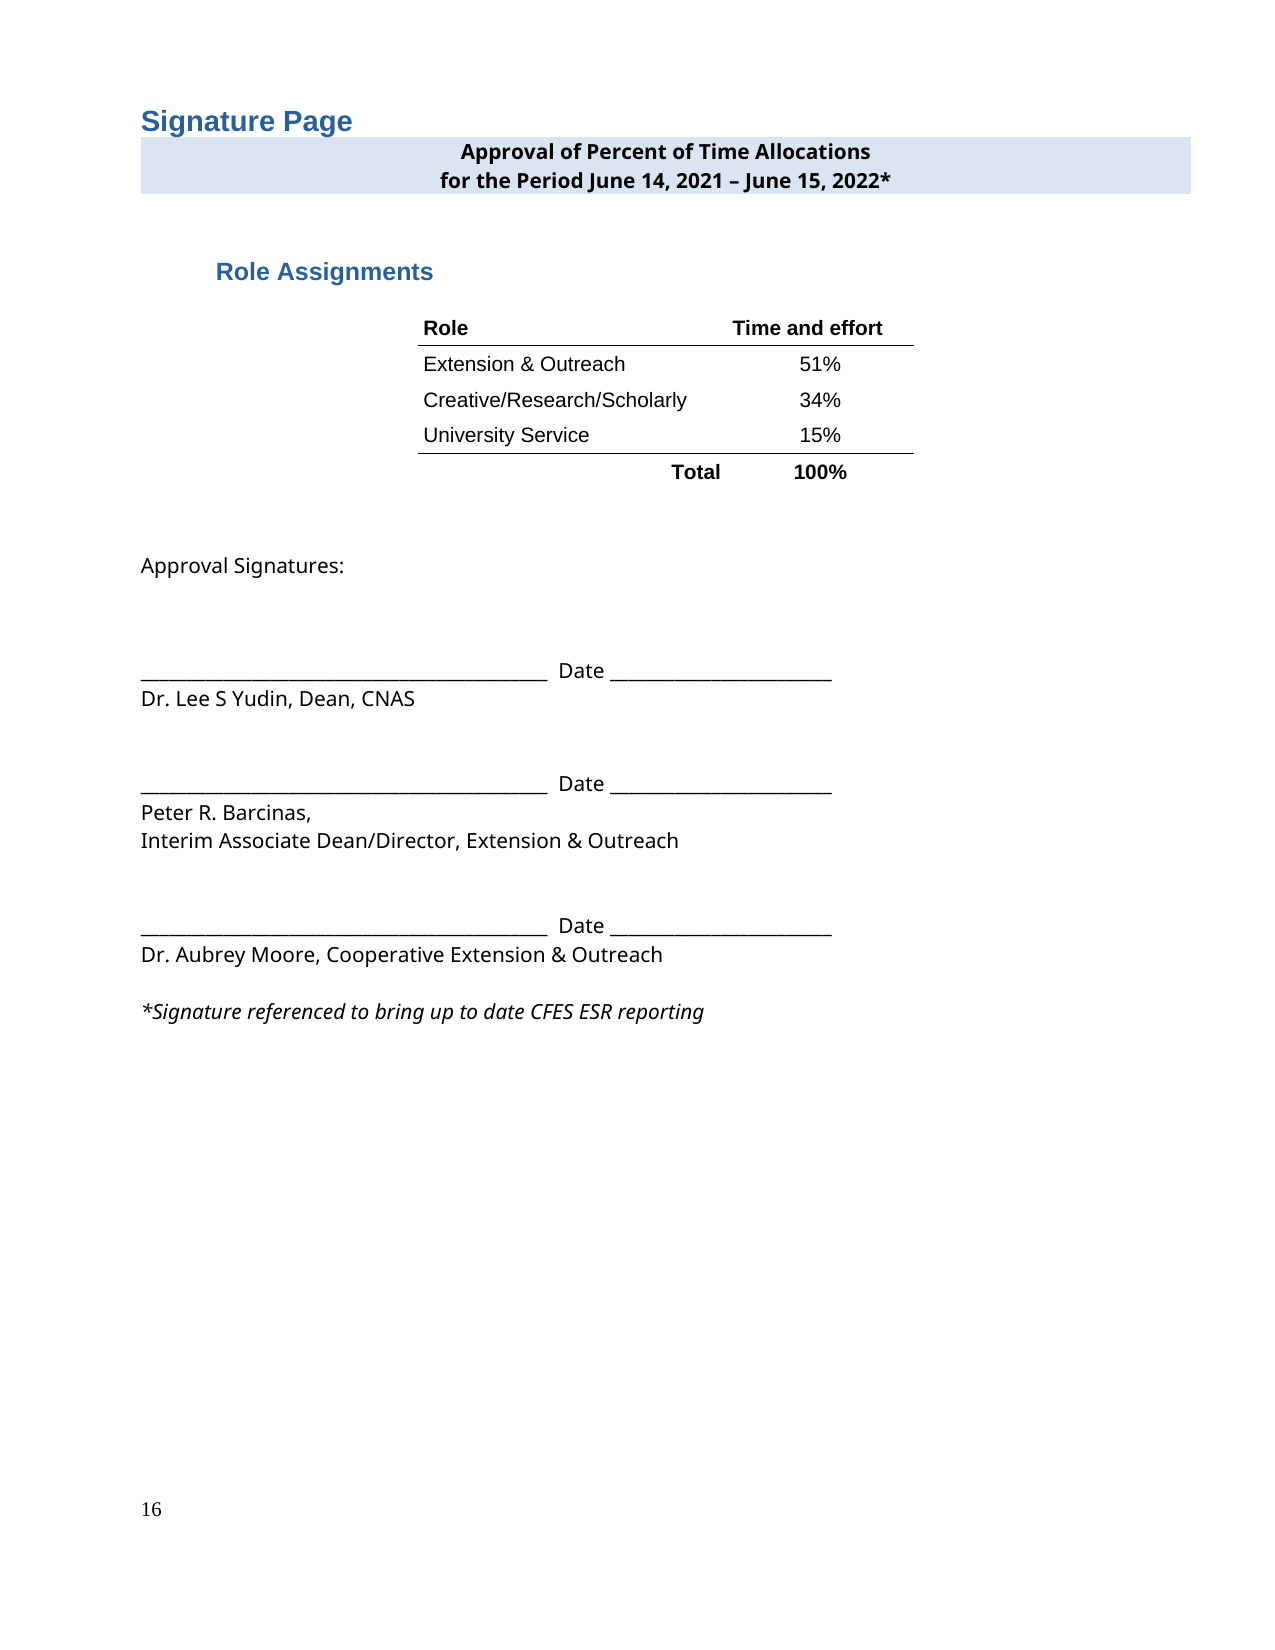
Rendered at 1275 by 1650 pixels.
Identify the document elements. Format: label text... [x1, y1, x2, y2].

text ____________________________________________ Date ________________________ [141, 769, 1191, 798]
subtitle Signature Page [141, 104, 1228, 137]
text Dr. Lee S Yudin, Dean, CNAS [141, 684, 1191, 713]
table_header Time and effort [726, 310, 914, 345]
table_cell Total [418, 454, 726, 489]
subtitle Role Assignments [216, 257, 1191, 286]
table_cell University Service [418, 417, 726, 453]
text Interim Associate Dean/Director, Extension & Outreach [141, 826, 1191, 855]
text Approval Signatures: [141, 552, 1191, 580]
text ____________________________________________ Date ________________________ [141, 912, 1191, 940]
table_cell 15% [726, 417, 914, 453]
table_cell 51% [726, 346, 914, 382]
table_cell Extension & Outreach [418, 346, 726, 382]
table_cell Creative/Research/Scholarly [418, 382, 726, 417]
text for the Period June 14, 2021 – June 15, 2022* [141, 166, 1191, 194]
table_cell 34% [726, 382, 914, 417]
text Approval of Percent of Time Allocations [141, 137, 1191, 166]
text *Signature referenced to bring up to date CFES ESR reporting [141, 997, 1191, 1025]
table_header Role [418, 310, 726, 345]
text ____________________________________________ Date ________________________ [141, 656, 1191, 684]
table_cell 100% [726, 454, 914, 489]
text Peter R. Barcinas, [141, 798, 1191, 826]
text Dr. Aubrey Moore, Cooperative Extension & Outreach [141, 940, 1191, 968]
